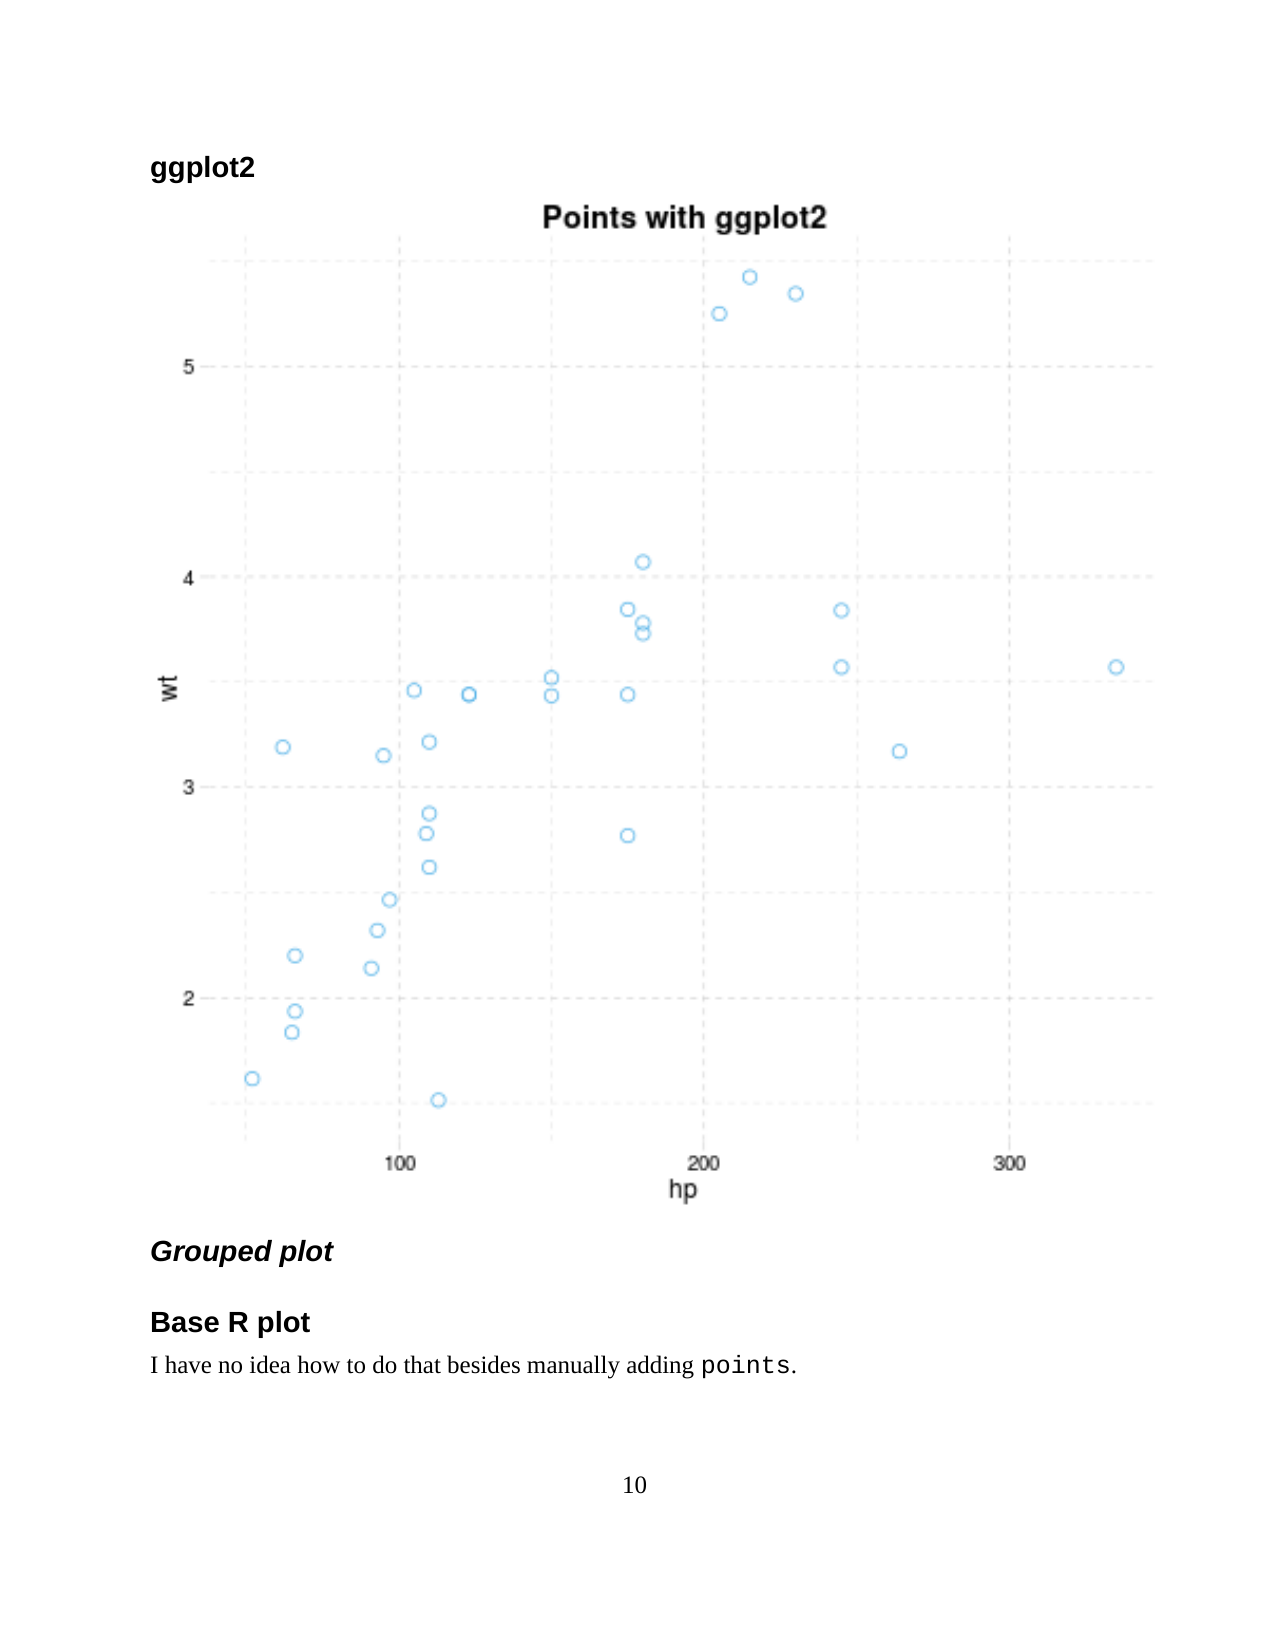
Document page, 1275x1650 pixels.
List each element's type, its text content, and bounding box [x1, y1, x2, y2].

subtitle Base R plot [150, 1304, 1125, 1338]
text I have no idea how to do that besides manually adding points. [150, 1351, 1125, 1381]
picture [150, 196, 1163, 1209]
subtitle ggplot2 [150, 150, 1125, 183]
subtitle Grouped plot [150, 1233, 1125, 1267]
